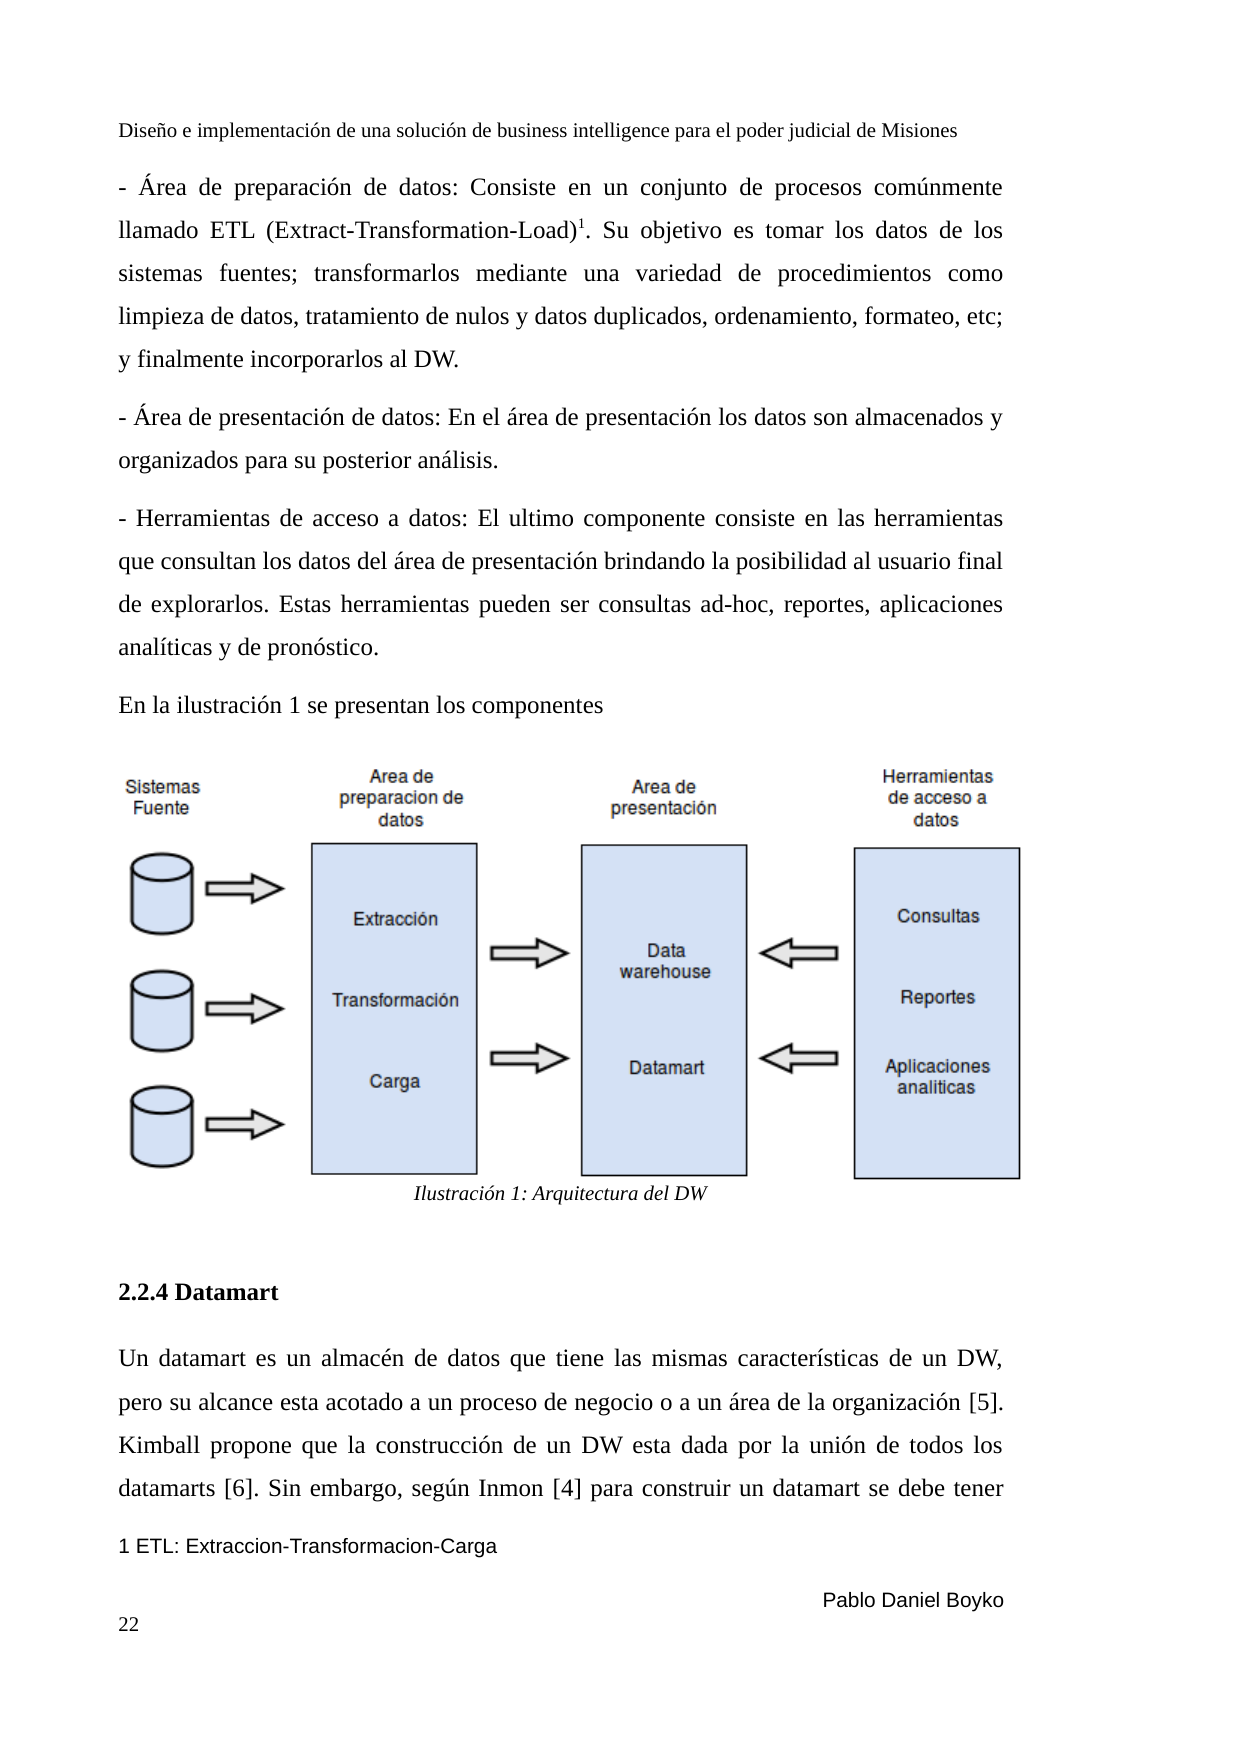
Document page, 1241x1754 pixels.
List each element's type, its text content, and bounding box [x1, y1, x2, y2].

text ETL: Extraccion-Transformacion-Carga [118, 1534, 1004, 1558]
text En la ilustración 1 se presentan los componentes [118, 690, 1004, 718]
text - Área de presentación de datos: En el área de presentación los datos son almacenados y organizados para su posterior análisis. [118, 402, 1004, 474]
text Un datamart es un almacén de datos que tiene las mismas características de un DW, pero su alcance esta acotado a un proceso de negocio o a un área de la organización [5]. Kimball propone que la construcción de un DW esta dada por la unión de todos los datamarts [6]. Sin embargo, según Inmon [4] para construir un datamart se debe tener [118, 1343, 1004, 1502]
subtitle 2.2.4 Datamart [118, 1277, 1004, 1306]
text - Herramientas de acceso a datos: El ultimo componente consiste en las herramientas que consultan los datos del área de presentación brindando la posibilidad al usuario final de explorarlos. Estas herramientas pueden ser consultas ad-hoc, reportes, aplicaciones analíticas y de pronóstico. [118, 503, 1004, 661]
text Ilustración 1: Arquitectura del DW [101, 1181, 1021, 1205]
text - Área de preparación de datos: Consiste en un conjunto de procesos comúnmente llamado ETL (Extract-Transformation-Load). Su objetivo es tomar los datos de los sistemas fuentes; transformarlos mediante una variedad de procedimientos como limpieza de datos, tratamiento de nulos y datos duplicados, ordenamiento, formateo, etc; y finalmente incorporarlos al DW. [118, 172, 1004, 373]
